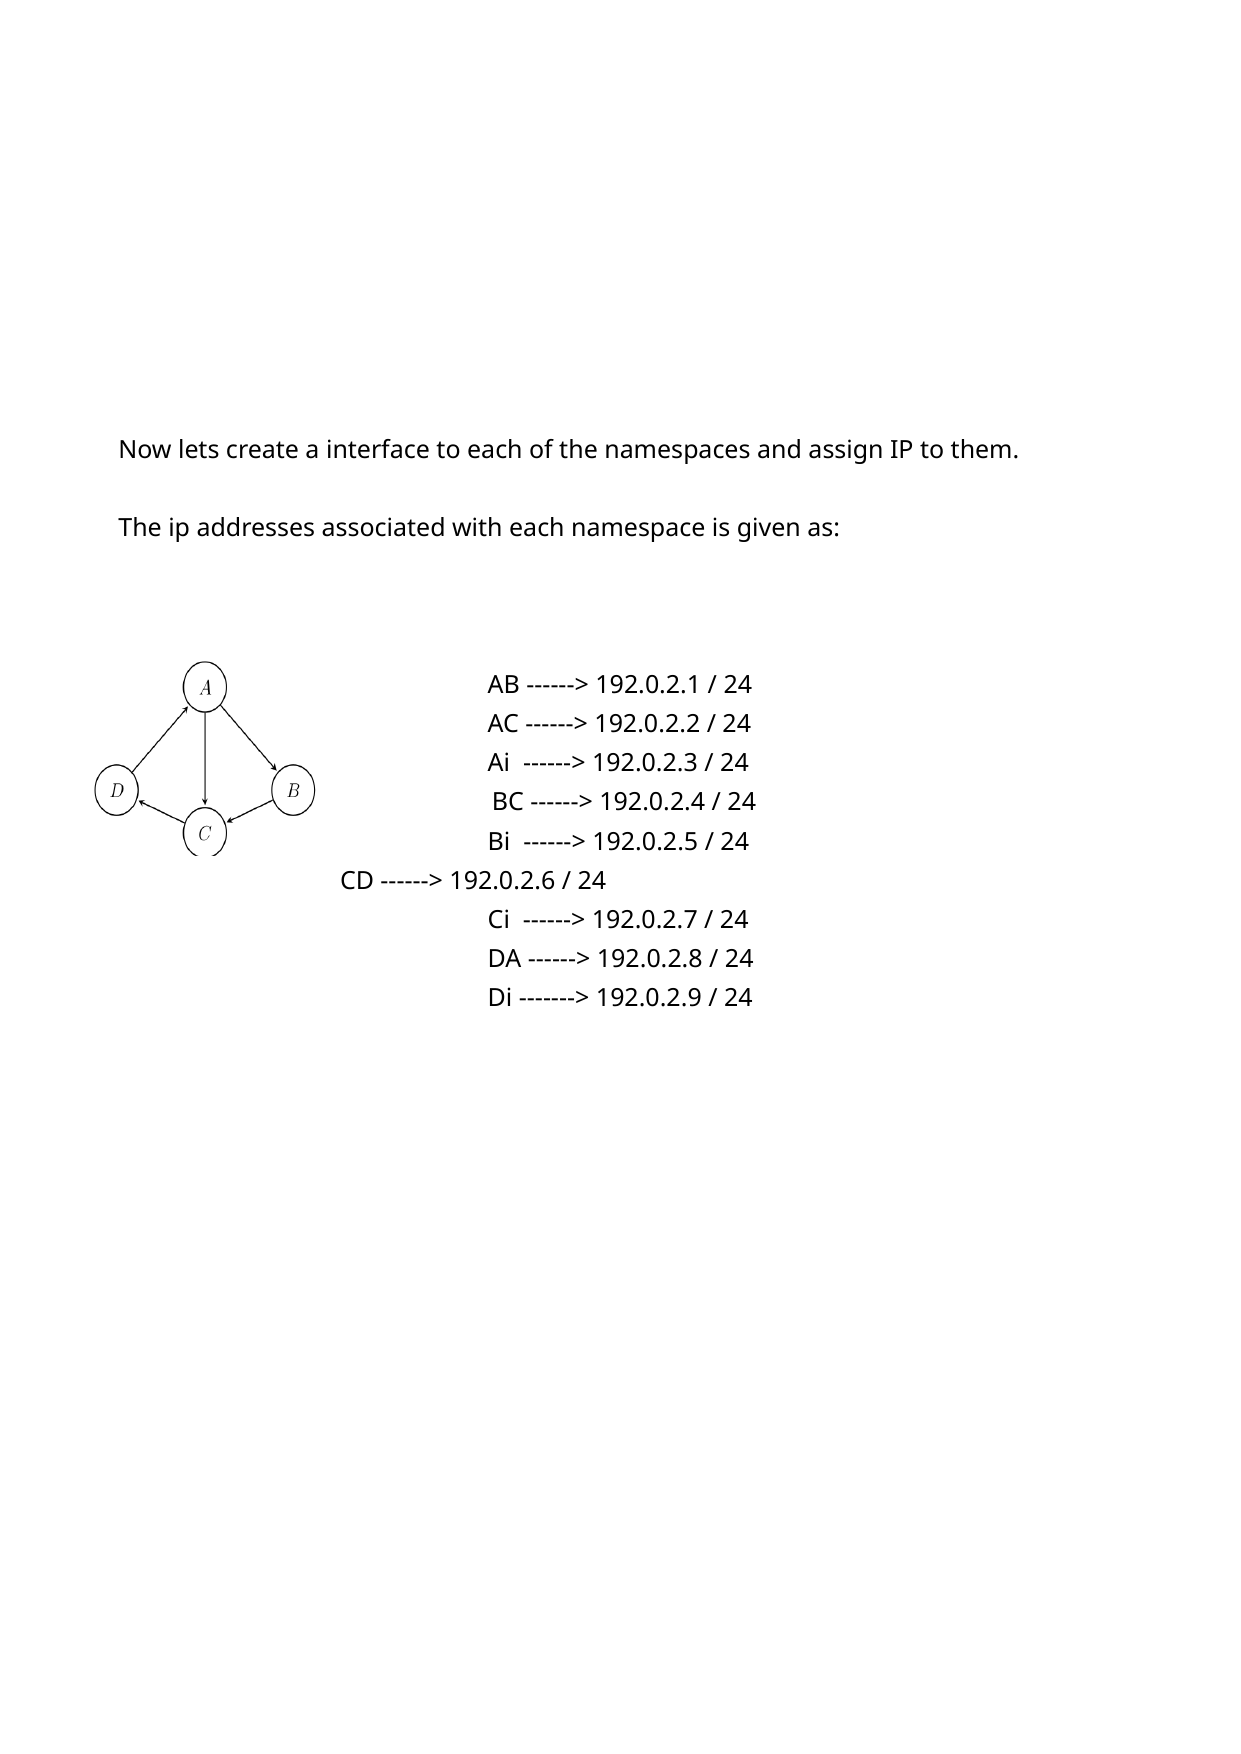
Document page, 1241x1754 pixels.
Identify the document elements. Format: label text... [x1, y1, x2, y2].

picture [72, 651, 322, 856]
text AC ------> 192.0.2.2 / 24 [322, 706, 1122, 740]
text BC ------> 192.0.2.4 / 24 [322, 784, 1122, 818]
text The ip addresses associated with each namespace is given as: [118, 510, 1122, 544]
text Bi ------> 192.0.2.5 / 24 [118, 823, 1122, 857]
text CD ------> 192.0.2.6 / 24 [118, 862, 1122, 896]
text Now lets create a interface to each of the namespaces and assign IP to them. [118, 431, 1122, 466]
text Ci ------> 192.0.2.7 / 24 [118, 901, 1122, 936]
text Ai ------> 192.0.2.3 / 24 [322, 745, 1122, 779]
text DA ------> 192.0.2.8 / 24 Di -------> 192.0.2.9 / 24 [118, 941, 1122, 1014]
text AB ------> 192.0.2.1 / 24 [322, 666, 1122, 701]
